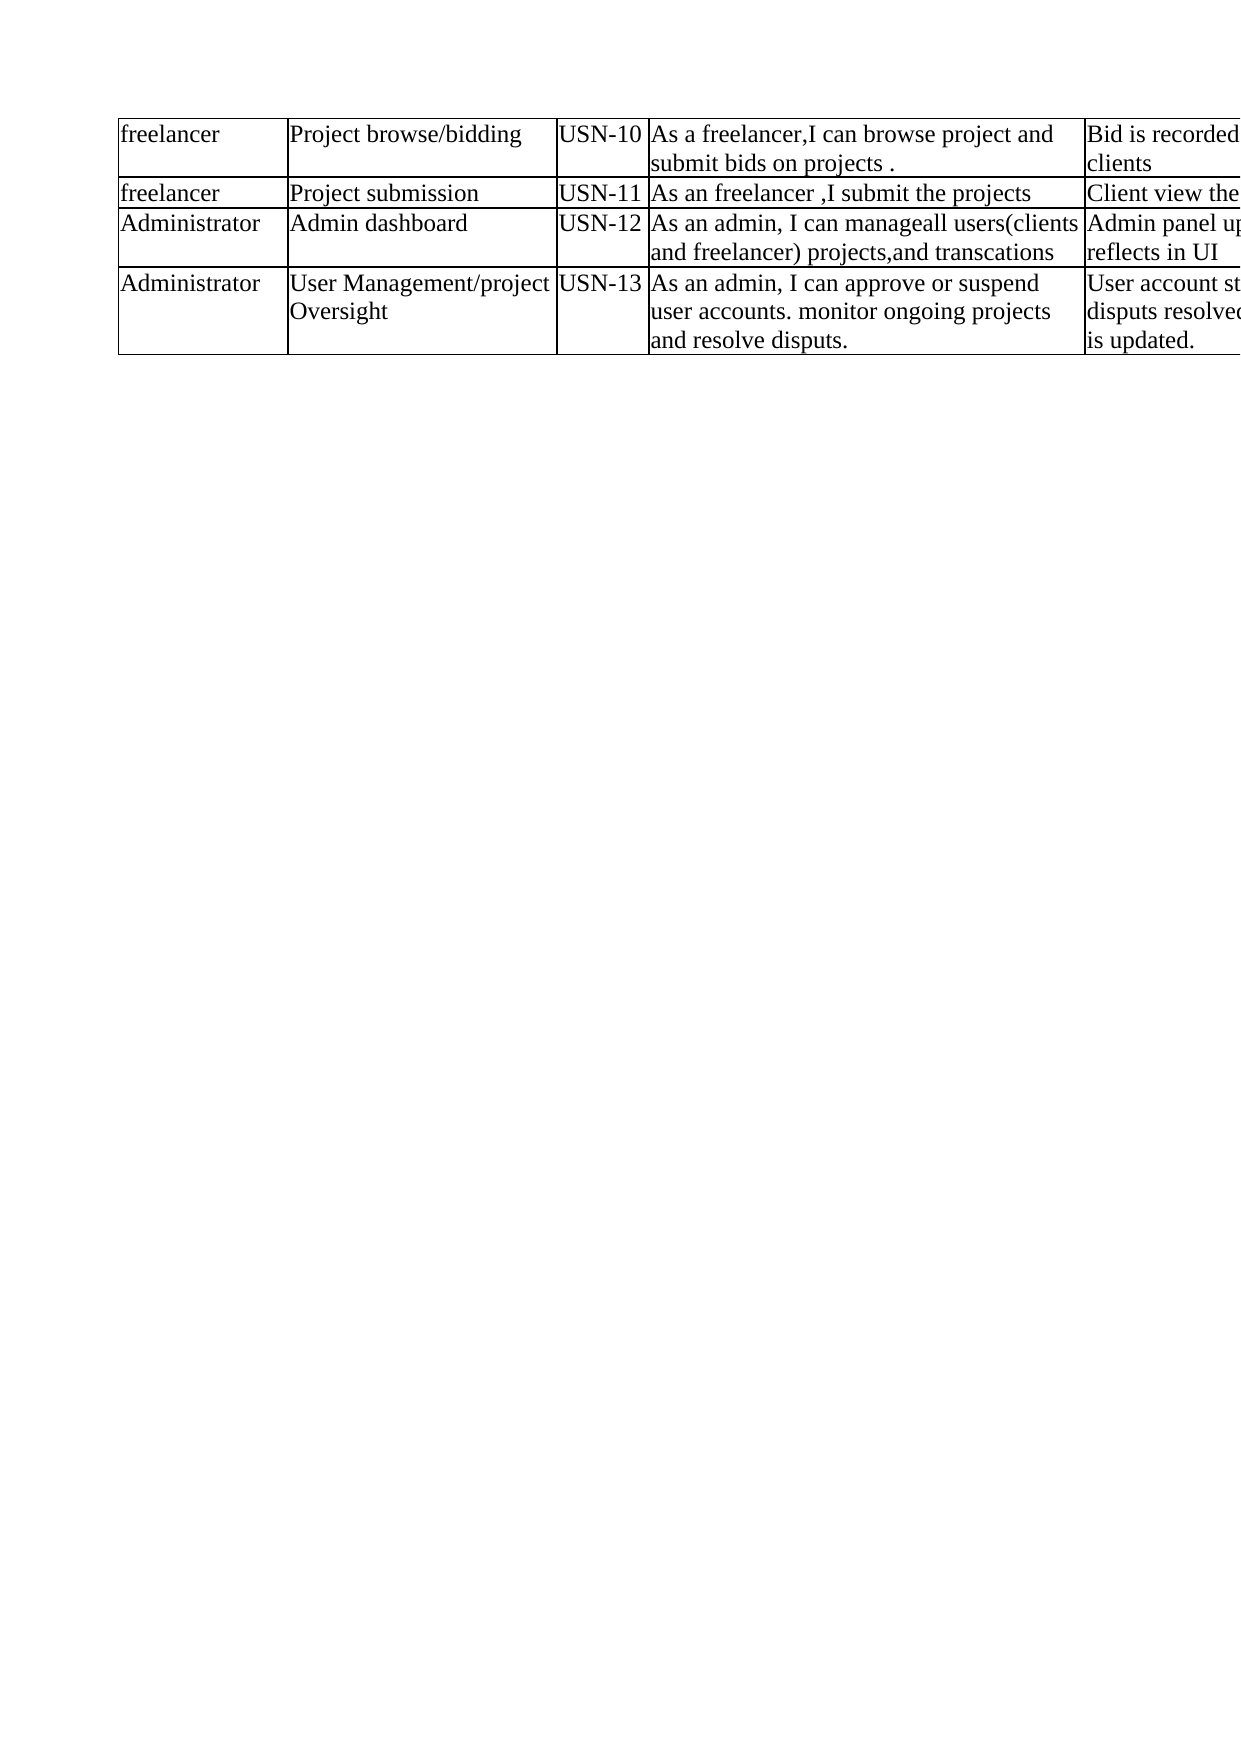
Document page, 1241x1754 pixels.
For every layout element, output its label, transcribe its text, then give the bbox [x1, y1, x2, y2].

table_cell Client view the submitted work [1086, 178, 1240, 207]
table_cell USN-11 [558, 178, 648, 207]
table_cell Administrator [119, 268, 287, 354]
table_cell User Management/project Oversight [289, 268, 556, 354]
table_cell As a freelancer,I can browse project and submit bids on projects . [650, 119, 1084, 176]
table_cell As an admin, I can approve or suspend user accounts. monitor ongoing projects and resolve disputs. [650, 268, 1084, 354]
table_cell Admin panel updates backend & reflects in UI [1086, 209, 1240, 266]
table_cell Project browse/bidding [289, 119, 556, 176]
table_cell Admin dashboard [289, 209, 556, 266]
table_cell USN-10 [558, 119, 648, 176]
table_cell Project submission [289, 178, 556, 207]
table_cell USN-13 [558, 268, 648, 354]
table_cell As an freelancer ,I submit the projects [650, 178, 1084, 207]
table_cell User account status is updated and disputs resolved and project status is updated. [1086, 268, 1240, 354]
table_cell Bid is recorded and visible to the clients [1086, 119, 1240, 176]
table_cell USN-12 [558, 209, 648, 266]
table_cell Administrator [119, 209, 287, 266]
table_cell freelancer [119, 178, 287, 207]
table_cell As an admin, I can manageall users(clients and freelancer) projects,and transcations [650, 209, 1084, 266]
table_cell freelancer [119, 119, 287, 176]
